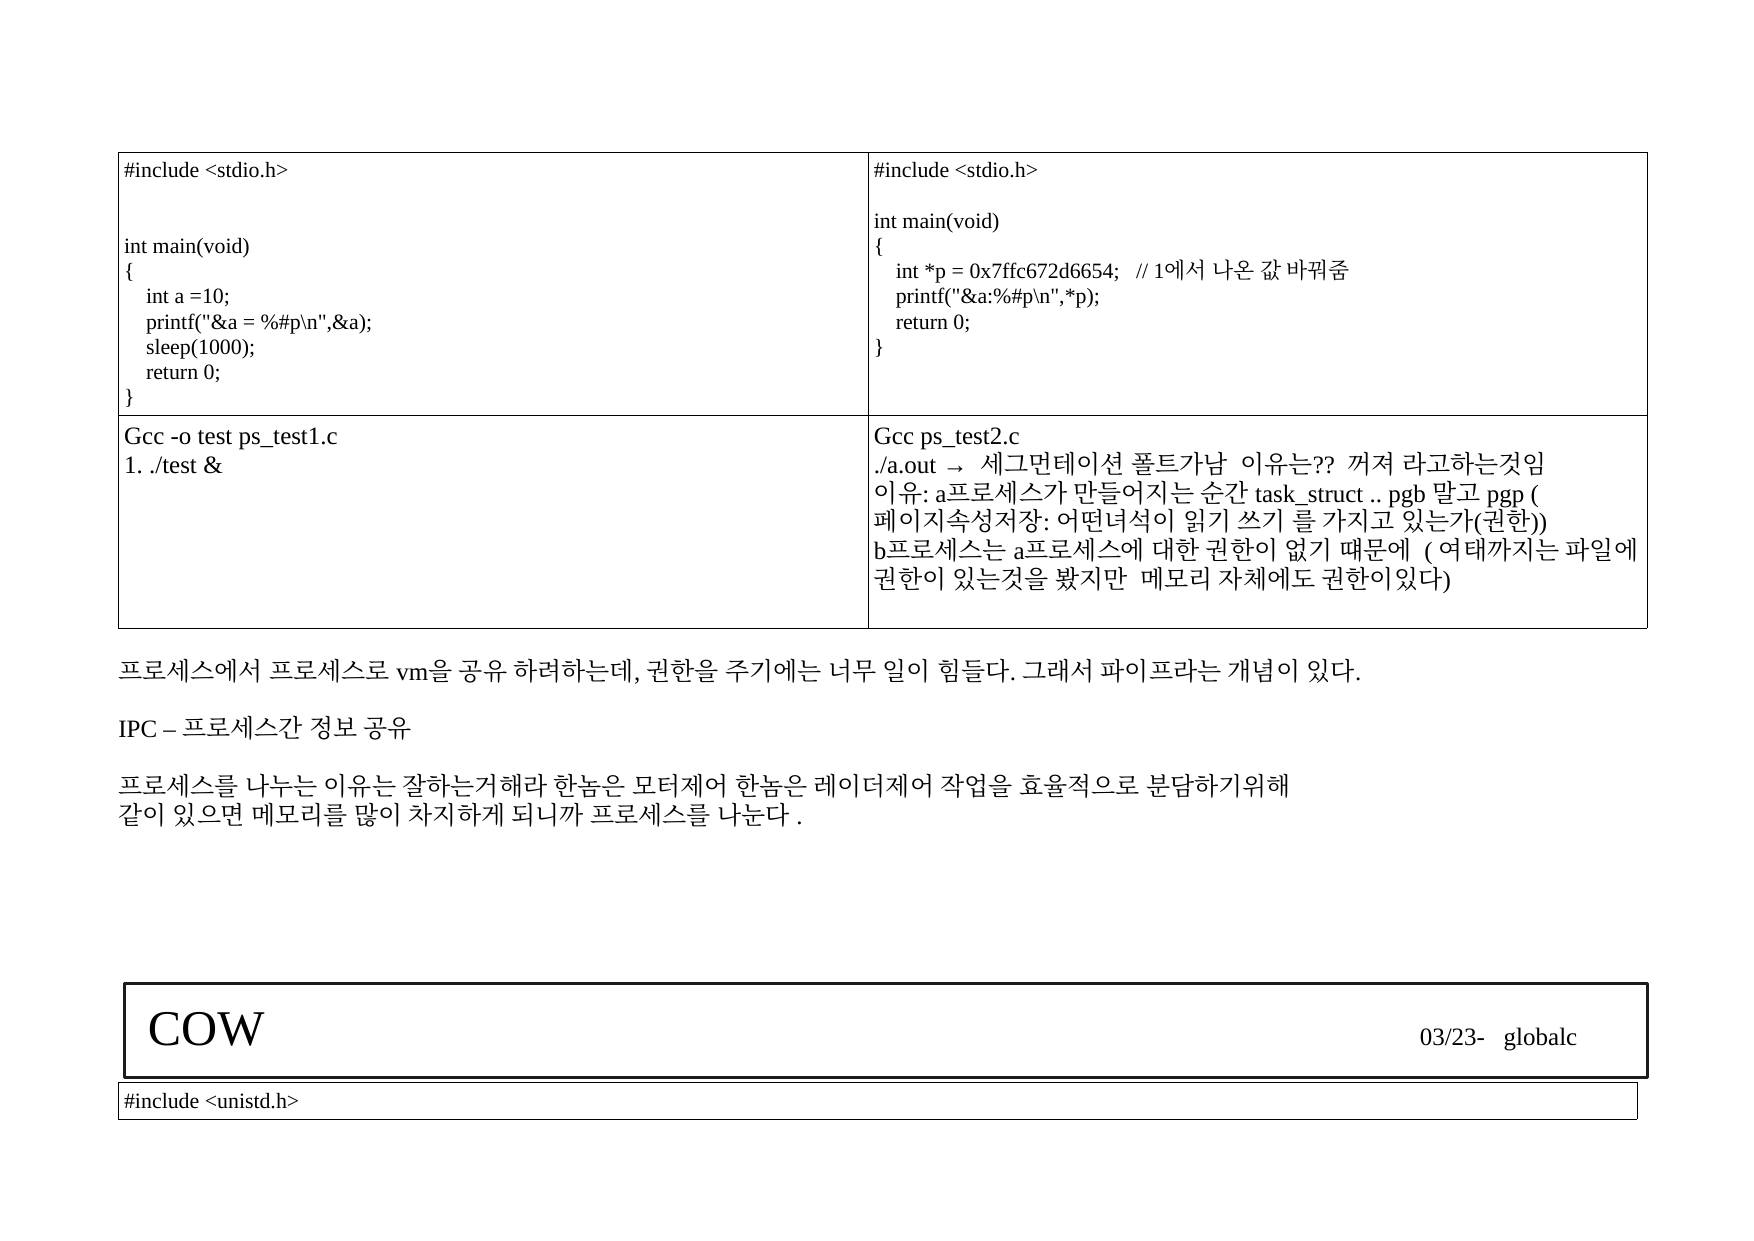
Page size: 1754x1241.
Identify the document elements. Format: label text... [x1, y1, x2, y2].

table_cell Gcc ps_test2.c ./a.out → 세그먼테이션 폴트가남 이유는?? 꺼져 라고하는것임 이유: a프로세스가 만들어지는 순간 task_struct .. pgb 말고 pgp (페이지속성저장: 어떤녀석이 읽기 쓰기 를 가지고 있는가(권한)) b프로세스는 a프로세스에 대한 권한이 없기 떄문에 ( 여태까지는 파일에 권한이 있는것을 봤지만 메모리 자체에도 권한이있다) [869, 416, 1647, 628]
text 같이 있으면 메모리를 많이 차지하게 되니까 프로세스를 나눈다 . [118, 801, 1636, 829]
table_cell Gcc -o test ps_test1.c 1. ./test & [119, 416, 868, 628]
text 프로세스에서 프로세스로 vm을 공유 하려하는데, 권한을 주기에는 너무 일이 힘들다. 그래서 파이프라는 개념이 있다. [118, 657, 1636, 686]
text COW 03/23- globalc [148, 998, 1636, 1056]
table_header #include <unistd.h> [119, 1083, 1637, 1119]
text IPC – 프로세스간 정보 공유 [118, 714, 1636, 743]
table_header #include <stdio.h> int main(void) { int a =10; printf("&a = %#p\n",&a); sleep(1000); return 0; } [119, 153, 868, 415]
table_header #include <stdio.h> int main(void) { int *p = 0x7ffc672d6654; // 1에서 나온 값 바꿔줌 printf("&a:%#p\n",*p); return 0; } [869, 153, 1647, 415]
text 프로세스를 나누는 이유는 잘하는거해라 한놈은 모터제어 한놈은 레이더제어 작업을 효율적으로 분담하기위해 [118, 772, 1636, 801]
